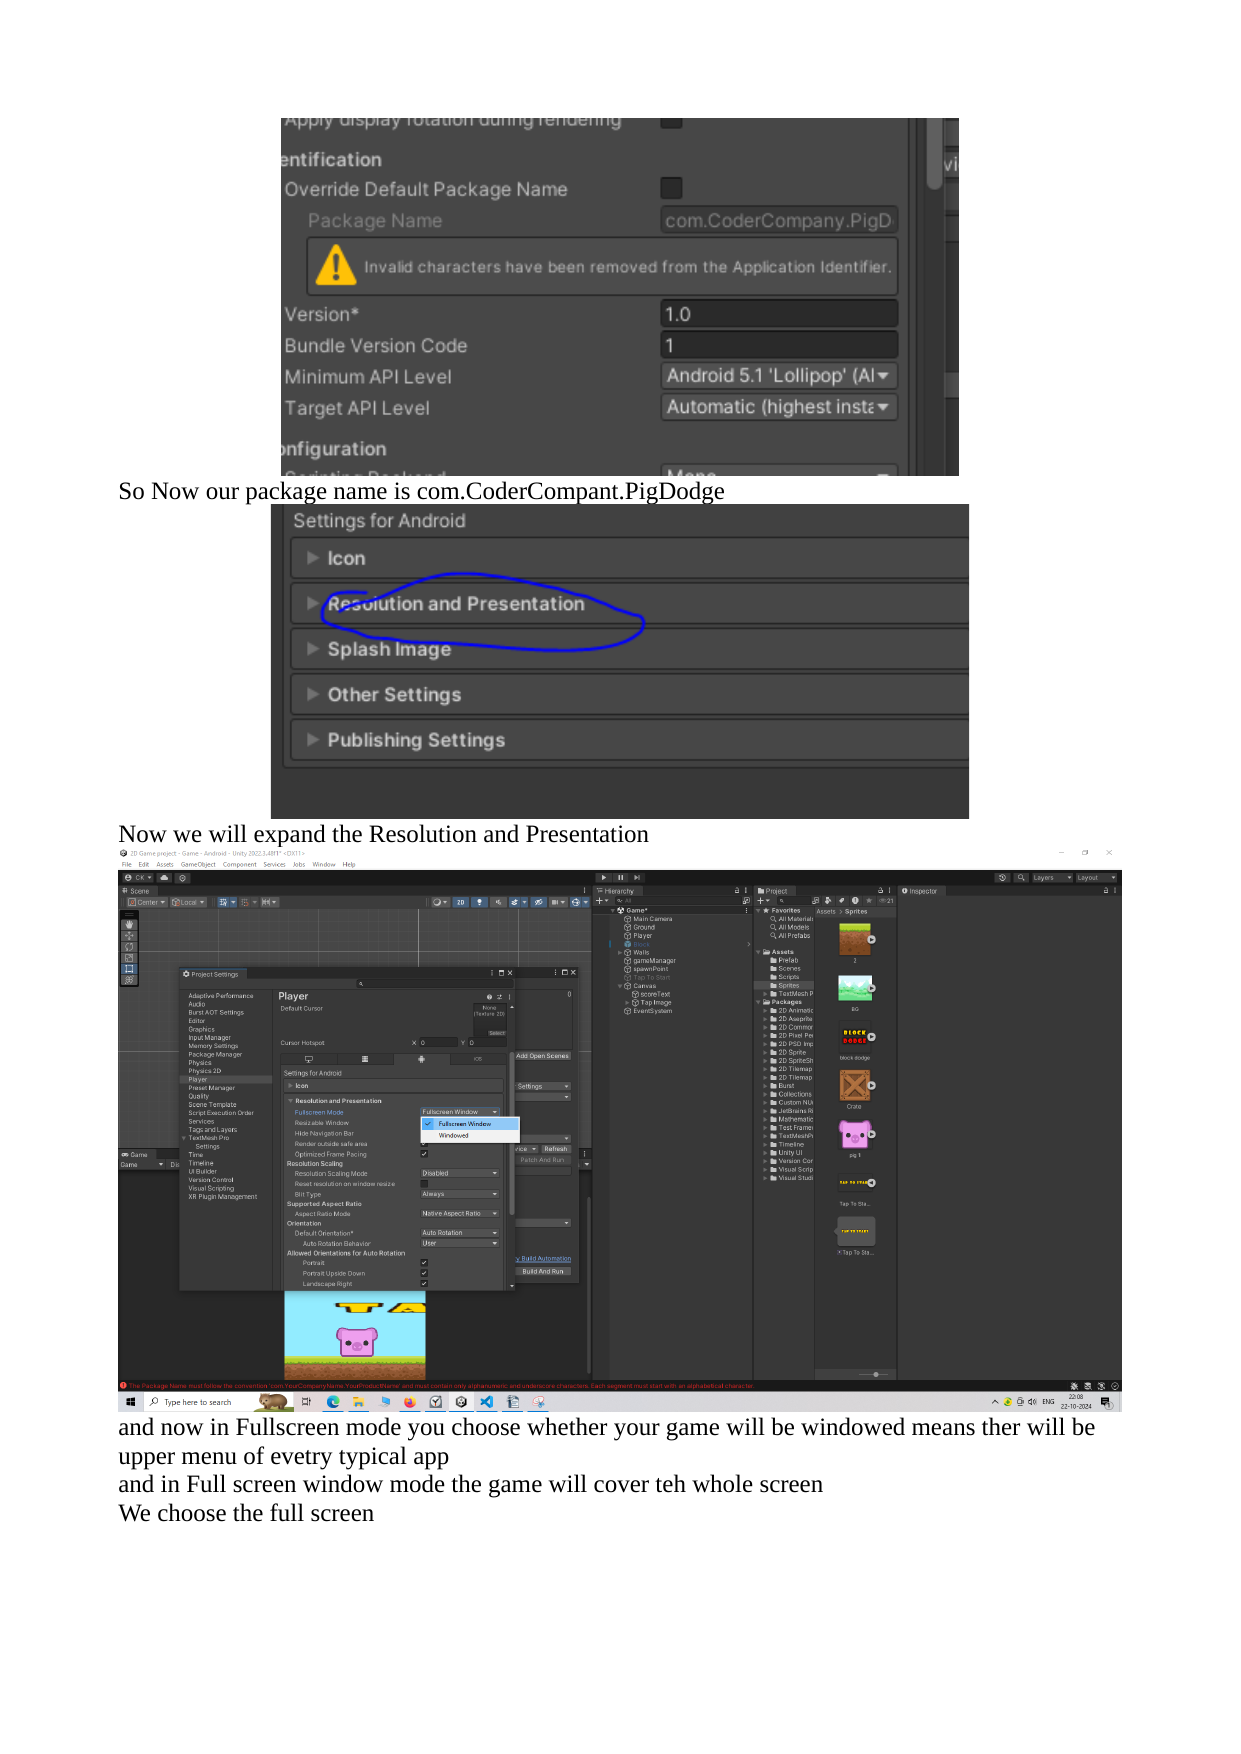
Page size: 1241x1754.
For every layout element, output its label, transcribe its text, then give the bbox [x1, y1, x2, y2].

picture [118, 847, 1122, 1412]
text and in Full screen window mode the game will cover teh whole screen [118, 1469, 1122, 1498]
picture [281, 118, 959, 476]
text Now we will expand the Resolution and Presentation [118, 505, 1122, 847]
text and now in Fullscreen mode you choose whether your game will be windowed means ther will be upper menu of evetry typical app [118, 1412, 1122, 1469]
text So Now our package name is com.CoderCompant.PigDodge [118, 118, 1122, 505]
text We choose the full screen [118, 1498, 1122, 1527]
picture [270, 504, 970, 819]
